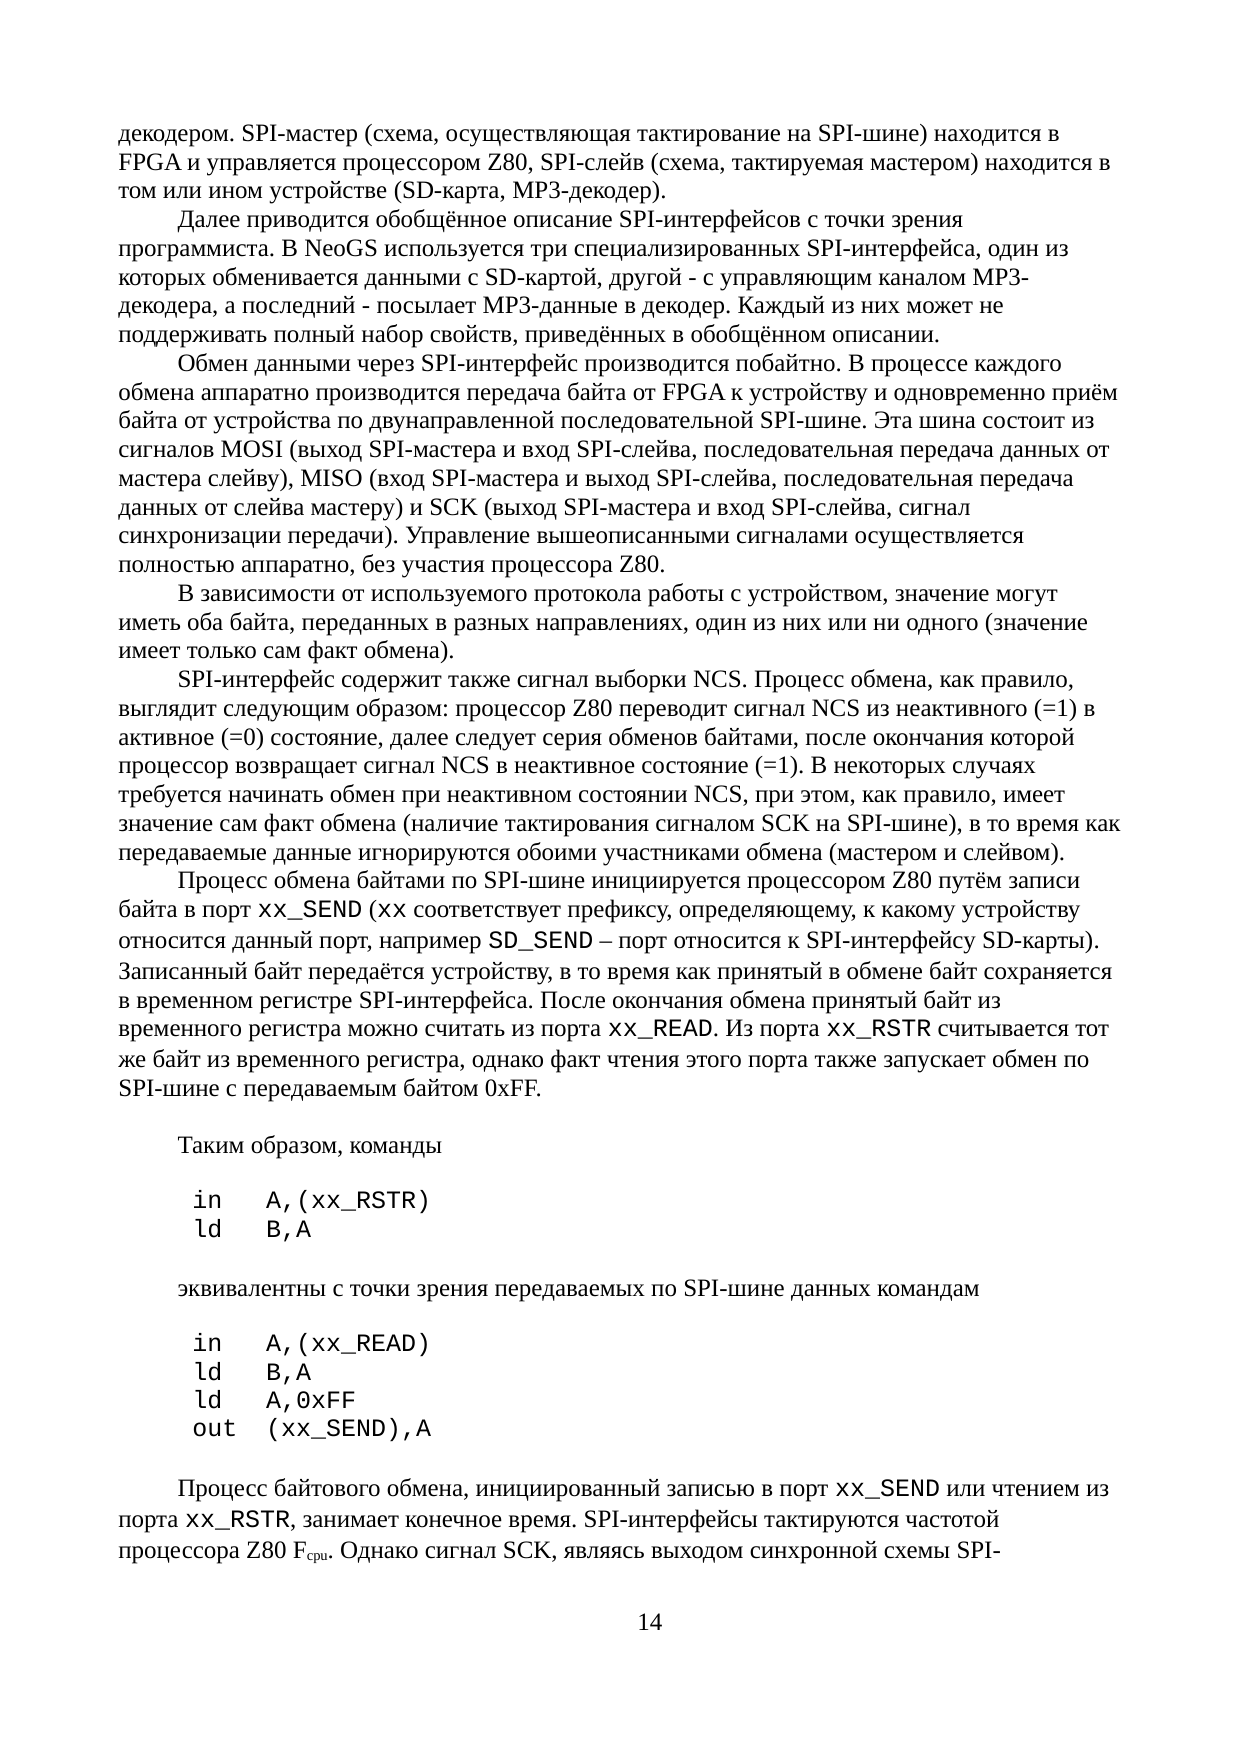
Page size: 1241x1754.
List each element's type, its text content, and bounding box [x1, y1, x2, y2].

text ld B,A [118, 1216, 1122, 1245]
text Процесс байтового обмена, инициированный записью в порт xx_SEND или чтением из порта xx_RSTR, занимает конечное время. SPI-интерфейсы тактируются частотой процессора Z80 Fcpu. Однако сигнал SCK, являясь выходом синхронной схемы SPI- [118, 1473, 1122, 1563]
text ld A,0xFF [118, 1388, 1122, 1416]
text out (xx_SEND),A [118, 1416, 1122, 1444]
text В зависимости от используемого протокола работы с устройством, значение могут иметь оба байта, переданных в разных направлениях, один из них или ни одного (значение имеет только сам факт обмена). [118, 578, 1122, 664]
text декодером. SPI-мастер (схема, осуществляющая тактирование на SPI-шине) находится в FPGA и управляется процессором Z80, SPI-слейв (схема, тактируемая мастером) находится в том или ином устройстве (SD-карта, MP3-декодер). [118, 118, 1122, 204]
text эквивалентны с точки зрения передаваемых по SPI-шине данных командам [118, 1273, 1122, 1302]
text Таким образом, команды [118, 1131, 1122, 1159]
text Обмен данными через SPI-интерфейс производится побайтно. В процессе каждого обмена аппаратно производится передача байта от FPGA к устройству и одновременно приём байта от устройства по двунаправленной последовательной SPI-шине. Эта шина состоит из сигналов MOSI (выход SPI-мастера и вход SPI-слейва, последовательная передача данных от мастера слейву), MISO (вход SPI-мастера и выход SPI-слейва, последовательная передача данных от слейва мастеру) и SCK (выход SPI-мастера и вход SPI-слейва, сигнал синхронизации передачи). Управление вышеописанными сигналами осуществляется полностью аппаратно, без участия процессора Z80. [118, 348, 1122, 578]
text in A,(xx_READ) [118, 1331, 1122, 1359]
text in A,(xx_RSTR) [118, 1188, 1122, 1216]
text Далее приводится обобщённое описание SPI-интерфейсов с точки зрения программиста. В NeoGS используется три специализированных SPI-интерфейса, один из которых обменивается данными с SD-картой, другой - с управляющим каналом MP3-декодера, а последний - посылает MP3-данные в декодер. Каждый из них может не поддерживать полный набор свойств, приведённых в обобщённом описании. [118, 204, 1122, 348]
text Процесс обмена байтами по SPI-шине инициируется процессором Z80 путём записи байта в порт xx_SEND (xx соответствует префиксу, определяющему, к какому устройству относится данный порт, например SD_SEND – порт относится к SPI-интерфейсу SD-карты). Записанный байт передаётся устройству, в то время как принятый в обмене байт сохраняется в временном регистре SPI-интерфейса. После окончания обмена принятый байт из временного регистра можно считать из порта xx_READ. Из порта xx_RSTR считывается тот же байт из временного регистра, однако факт чтения этого порта также запускает обмен по SPI-шине с передаваемым байтом 0xFF. [118, 866, 1122, 1102]
text SPI-интерфейс содержит также сигнал выборки NCS. Процесс обмена, как правило, выглядит следующим образом: процессор Z80 переводит сигнал NCS из неактивного (=1) в активное (=0) состояние, далее следует серия обменов байтами, после окончания которой процессор возвращает сигнал NCS в неактивное состояние (=1). В некоторых случаях требуется начинать обмен при неактивном состоянии NCS, при этом, как правило, имеет значение сам факт обмена (наличие тактирования сигналом SCK на SPI-шине), в то время как передаваемые данные игнорируются обоими участниками обмена (мастером и слейвом). [118, 664, 1122, 866]
text ld B,A [118, 1359, 1122, 1388]
